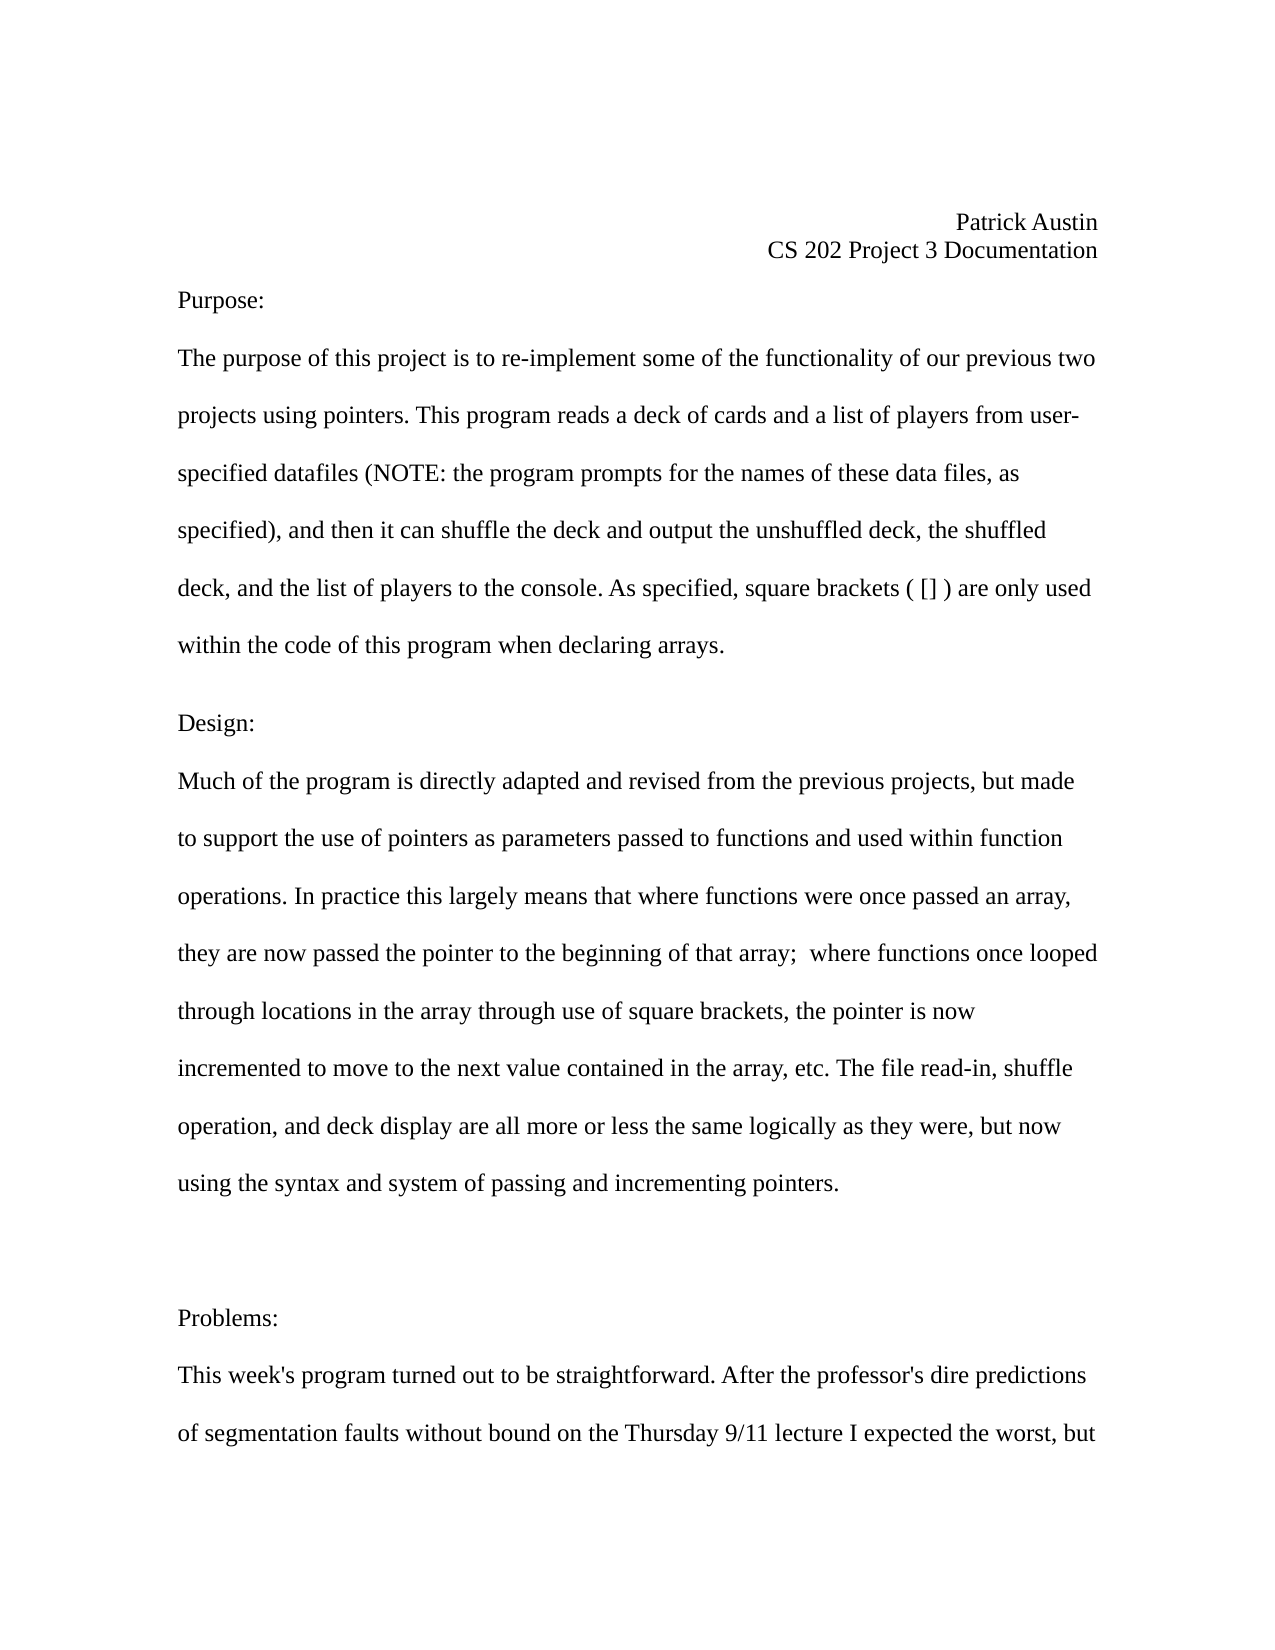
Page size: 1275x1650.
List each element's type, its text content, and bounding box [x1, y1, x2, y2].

text Purpose: The purpose of this project is to re-implement some of the functionality of our previous two projects using pointers. This program reads a deck of cards and a list of players from user-specified datafiles (NOTE: the program prompts for the names of these data files, as specified), and then it can shuffle the deck and output the unshuffled deck, the shuffled deck, and the list of players to the console. As specified, square brackets ( [] ) are only used within the code of this program when declaring arrays. [177, 285, 1098, 659]
text Problems: This week's program turned out to be straightforward. After the professor's dire predictions of segmentation faults without bound on the Thursday 9/11 lecture I expected the worst, but [177, 1303, 1098, 1447]
text Design: Much of the program is directly adapted and revised from the previous projects, but made to support the use of pointers as parameters passed to functions and used within function operations. In practice this largely means that where functions were once passed an array, they are now passed the pointer to the beginning of that array; where functions once looped through locations in the array through use of square brackets, the pointer is now incremented to move to the next value contained in the array, etc. The file read-in, shuffle operation, and deck display are all more or less the same logically as they were, but now using the syntax and system of passing and incrementing pointers. [177, 708, 1098, 1197]
text Patrick Austin CS 202 Project 3 Documentation [177, 207, 1098, 264]
